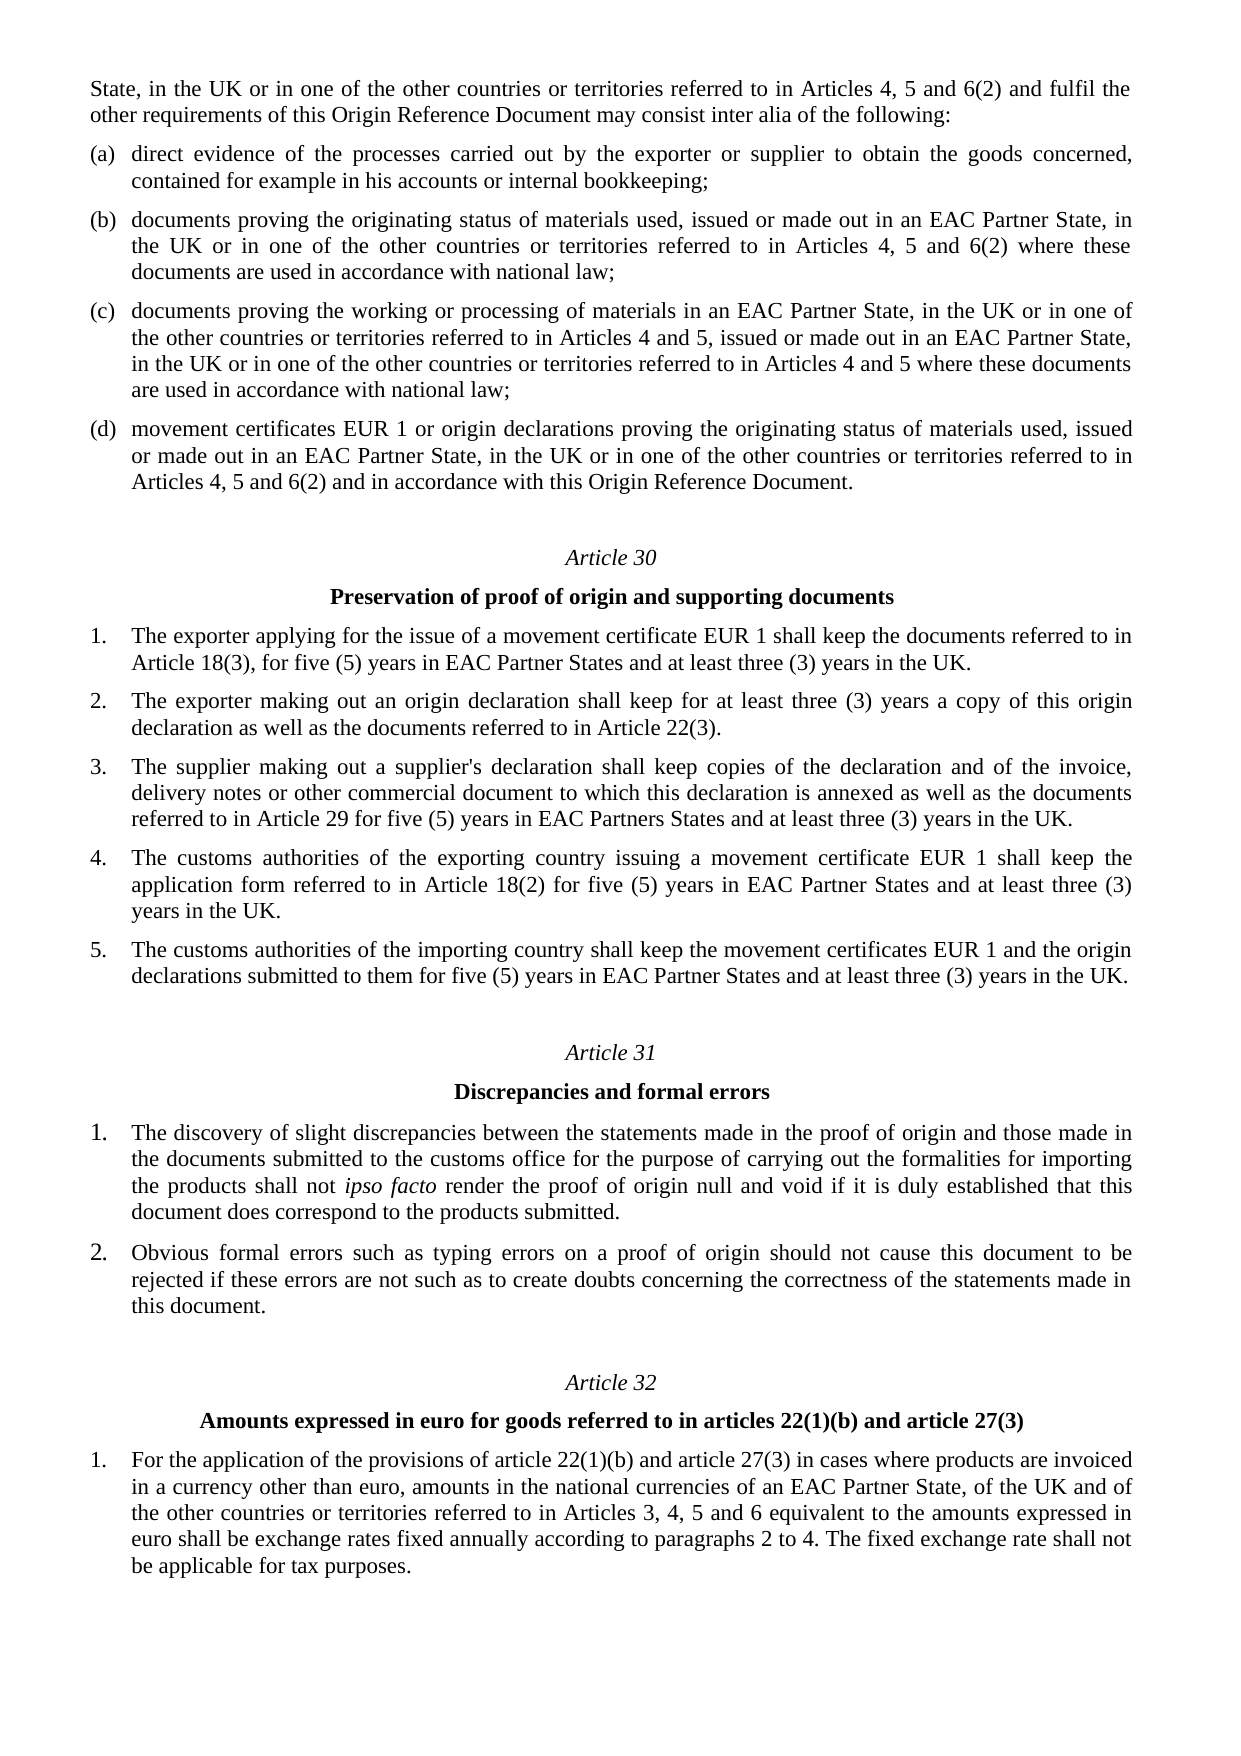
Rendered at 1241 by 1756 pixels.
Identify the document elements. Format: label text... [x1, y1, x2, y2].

list movement certificates EUR 1 or origin declarations proving the originating status of materials used, issued or made out in an EAC Partner State, in the UK or in one of the other countries or territories referred to in Articles 4, 5 and 6(2) and in accordance with this Origin Reference Document. [90, 415, 1134, 494]
list direct evidence of the processes carried out by the exporter or supplier to obtain the goods concerned, contained for example in his accounts or internal bookkeeping; [90, 140, 1134, 193]
text State, in the UK or in one of the other countries or territories referred to in Articles 4, 5 and 6(2) and fulfil the other requirements of this Origin Reference Document may consist inter alia of the following: [90, 75, 1134, 128]
list The exporter applying for the issue of a movement certificate EUR 1 shall keep the documents referred to in Article 18(3), for five (5) years in EAC Partner States and at least three (3) years in the UK. [90, 622, 1134, 675]
list The supplier making out a supplier's declaration shall keep copies of the declaration and of the invoice, delivery notes or other commercial document to which this declaration is annexed as well as the documents referred to in Article 29 for five (5) years in EAC Partners States and at least three (3) years in the UK. [90, 753, 1134, 832]
list The discovery of slight discrepancies between the statements made in the proof of origin and those made in the documents submitted to the customs office for the purpose of carrying out the formalities for importing the products shall not ipso facto render the proof of origin null and void if it is duly established that this document does correspond to the products submitted. [90, 1117, 1134, 1224]
list Obvious formal errors such as typing errors on a proof of origin should not cause this document to be rejected if these errors are not such as to create doubts concerning the correctness of the statements made in this document. [90, 1237, 1134, 1318]
list The customs authorities of the exporting country issuing a movement certificate EUR 1 shall keep the application form referred to in Article 18(2) for five (5) years in EAC Partner States and at least three (3) years in the UK. [90, 844, 1134, 923]
list For the application of the provisions of article 22(1)(b) and article 27(3) in cases where products are invoiced in a currency other than euro, amounts in the national currencies of an EAC Partner State, of the UK and of the other countries or territories referred to in Articles 3, 4, 5 and 6 equivalent to the amounts expressed in euro shall be exchange rates fixed annually according to paragraphs 2 to 4. The fixed exchange rate shall not be applicable for tax purposes. [90, 1446, 1134, 1578]
text Discrepancies and formal errors [90, 1078, 1134, 1104]
list The customs authorities of the importing country shall keep the movement certificates EUR 1 and the origin declarations submitted to them for five (5) years in EAC Partner States and at least three (3) years in the UK. [90, 936, 1134, 989]
text Amounts expressed in euro for goods referred to in articles 22(1)(b) and article 27(3) [90, 1407, 1134, 1434]
subtitle Article 31 [90, 1039, 1134, 1065]
list The exporter making out an origin declaration shall keep for at least three (3) years a copy of this origin declaration as well as the documents referred to in Article 22(3). [90, 687, 1134, 740]
subtitle Article 30 [90, 544, 1134, 571]
list documents proving the originating status of materials used, issued or made out in an EAC Partner State, in the UK or in one of the other countries or territories referred to in Articles 4, 5 and 6(2) where these documents are used in accordance with national law; [90, 206, 1134, 285]
subtitle Article 32 [90, 1368, 1134, 1395]
text Preservation of proof of origin and supporting documents [90, 583, 1134, 609]
list documents proving the working or processing of materials in an EAC Partner State, in the UK or in one of the other countries or territories referred to in Articles 4 and 5, issued or made out in an EAC Partner State, in the UK or in one of the other countries or territories referred to in Articles 4 and 5 where these documents are used in accordance with national law; [90, 297, 1134, 403]
